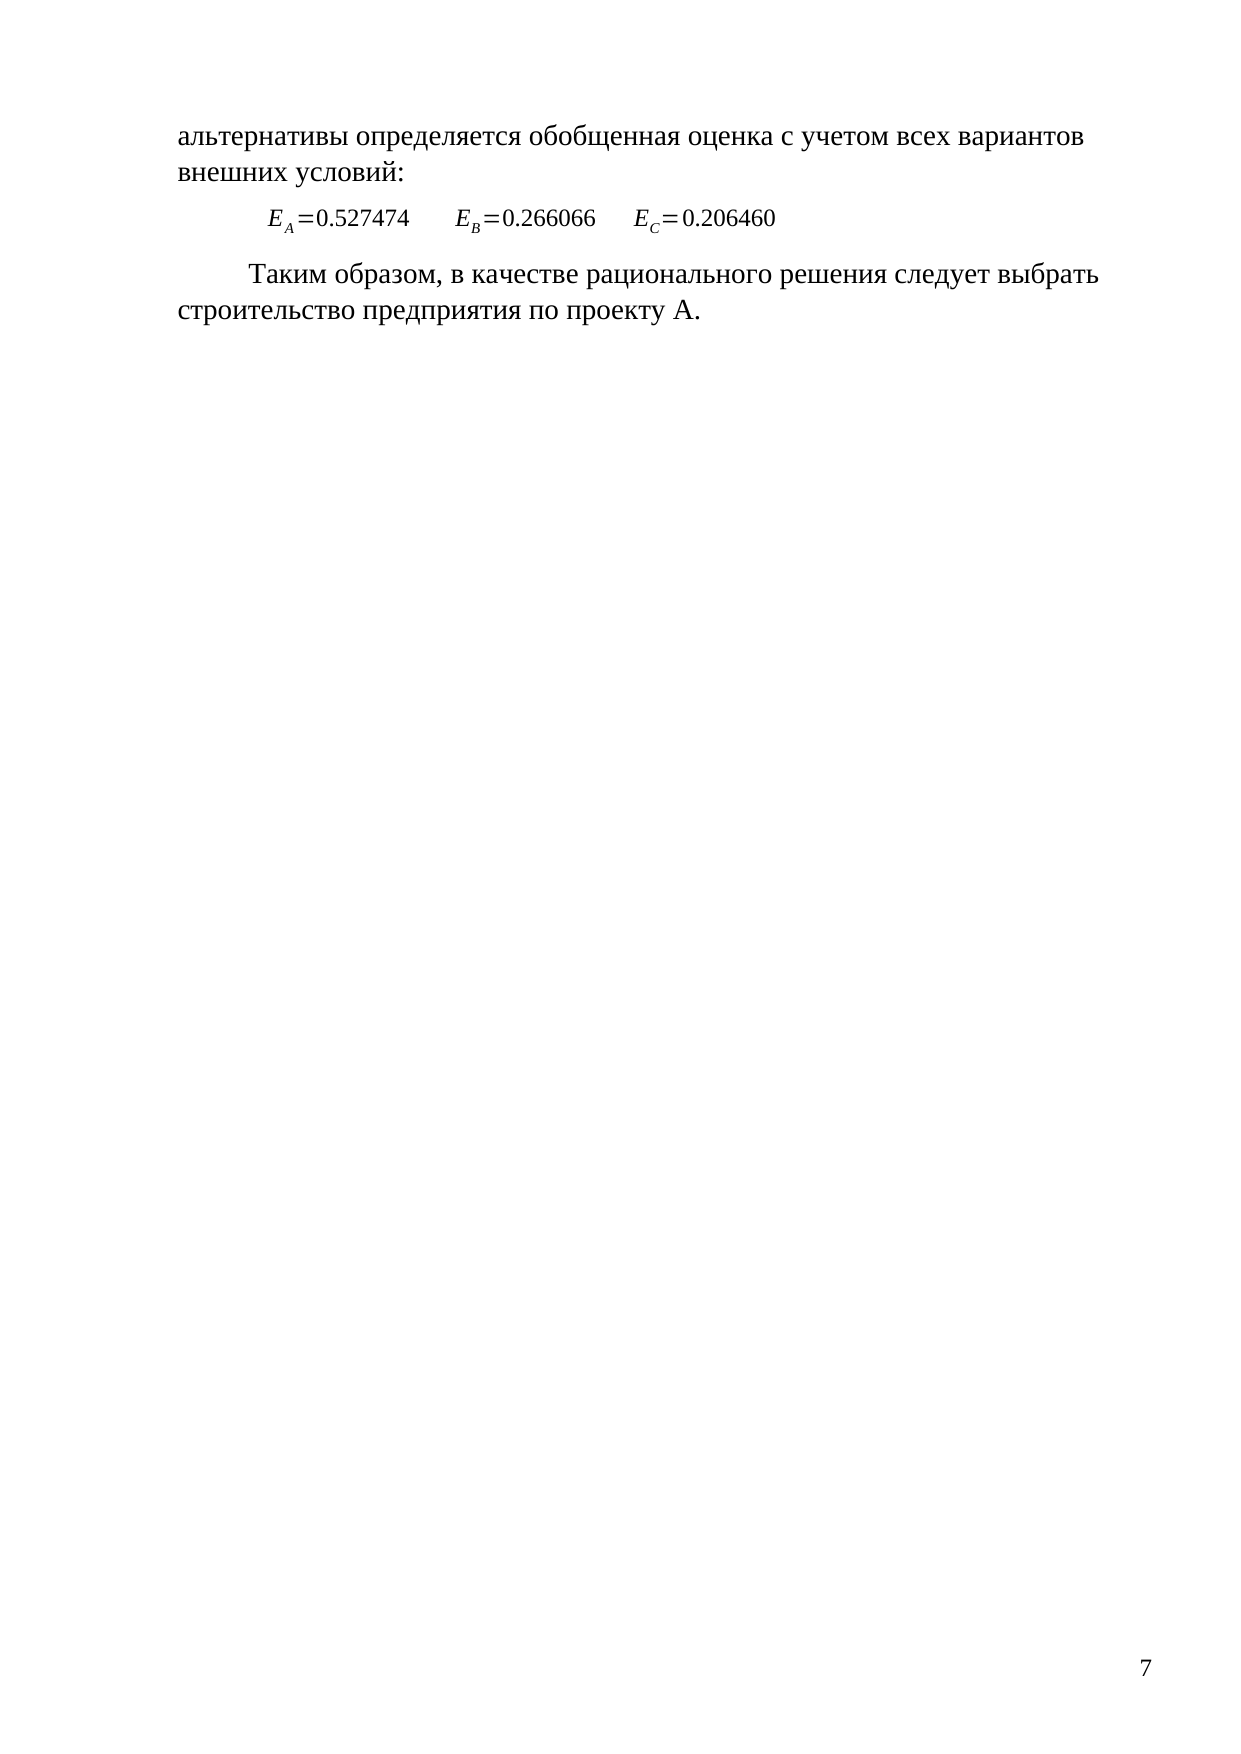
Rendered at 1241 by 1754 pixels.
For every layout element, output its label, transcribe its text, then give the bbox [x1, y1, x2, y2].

subtitle Таким образом, в качестве рационального решения следует выбрать строительство предприятия по проекту А. [177, 256, 1152, 325]
subtitle альтернативы определяется обобщенная оценка с учетом всех вариантов внешних условий: [177, 118, 1152, 188]
